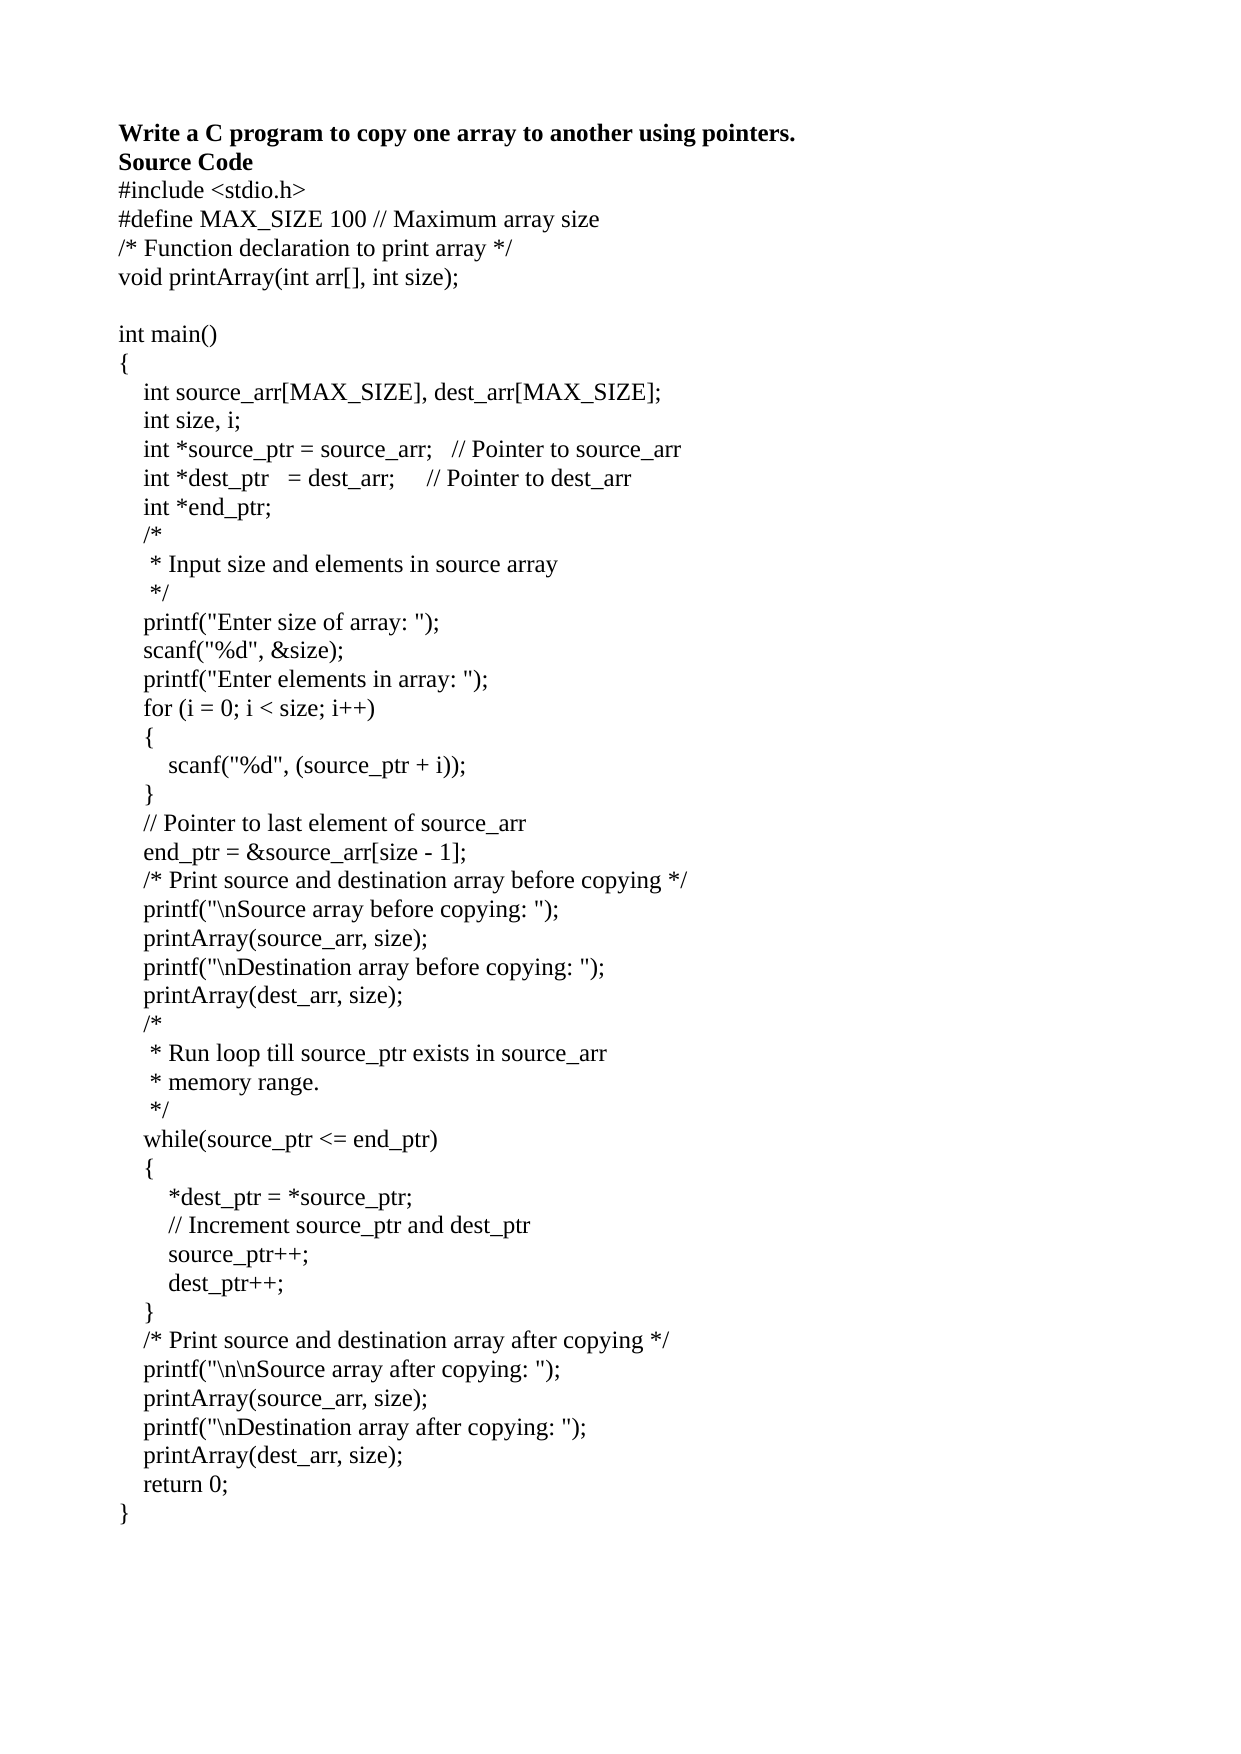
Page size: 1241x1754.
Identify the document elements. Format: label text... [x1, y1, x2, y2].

text /* Print source and destination array before copying */ [118, 866, 1122, 894]
text #define MAX_SIZE 100 // Maximum array size [118, 204, 1122, 233]
text printf("\nDestination array before copying: "); [118, 952, 1122, 981]
text { [118, 348, 1122, 377]
text scanf("%d", &size); [118, 636, 1122, 664]
text dest_ptr++; [118, 1268, 1122, 1297]
text *dest_ptr = *source_ptr; [118, 1182, 1122, 1211]
text { [118, 1153, 1122, 1182]
text * Run loop till source_ptr exists in source_arr [118, 1038, 1122, 1067]
text int source_arr[MAX_SIZE], dest_arr[MAX_SIZE]; [118, 377, 1122, 406]
text */ [118, 1096, 1122, 1124]
text printf("\n\nSource array after copying: "); [118, 1354, 1122, 1383]
text printf("\nSource array before copying: "); [118, 894, 1122, 923]
text Write a C program to copy one array to another using pointers. [118, 118, 1122, 147]
text return 0; [118, 1469, 1122, 1498]
text while(source_ptr <= end_ptr) [118, 1124, 1122, 1153]
text int size, i; [118, 406, 1122, 434]
text #include <stdio.h> [118, 176, 1122, 204]
text * memory range. [118, 1067, 1122, 1096]
text } [118, 779, 1122, 808]
text printf("Enter elements in array: "); [118, 664, 1122, 693]
text /* Function declaration to print array */ [118, 233, 1122, 262]
text int *dest_ptr = dest_arr; // Pointer to dest_arr [118, 463, 1122, 492]
text Source Code [118, 147, 1122, 176]
text * Input size and elements in source array [118, 549, 1122, 578]
text printArray(source_arr, size); [118, 1383, 1122, 1412]
text printf("Enter size of array: "); [118, 607, 1122, 636]
text void printArray(int arr[], int size); [118, 262, 1122, 291]
text source_ptr++; [118, 1239, 1122, 1268]
text */ [118, 578, 1122, 607]
text printArray(dest_arr, size); [118, 981, 1122, 1009]
text int *end_ptr; [118, 492, 1122, 521]
text printArray(dest_arr, size); [118, 1441, 1122, 1469]
text } [118, 1297, 1122, 1326]
text end_ptr = &source_arr[size - 1]; [118, 837, 1122, 866]
text // Increment source_ptr and dest_ptr [118, 1211, 1122, 1239]
text /* [118, 521, 1122, 549]
text printf("\nDestination array after copying: "); [118, 1412, 1122, 1441]
text printArray(source_arr, size); [118, 923, 1122, 952]
text /* Print source and destination array after copying */ [118, 1326, 1122, 1354]
text int *source_ptr = source_arr; // Pointer to source_arr [118, 434, 1122, 463]
text { [118, 722, 1122, 751]
text int main() [118, 319, 1122, 348]
text for (i = 0; i < size; i++) [118, 693, 1122, 722]
text } [118, 1498, 1122, 1527]
text /* [118, 1009, 1122, 1038]
text // Pointer to last element of source_arr [118, 808, 1122, 837]
text scanf("%d", (source_ptr + i)); [118, 751, 1122, 779]
